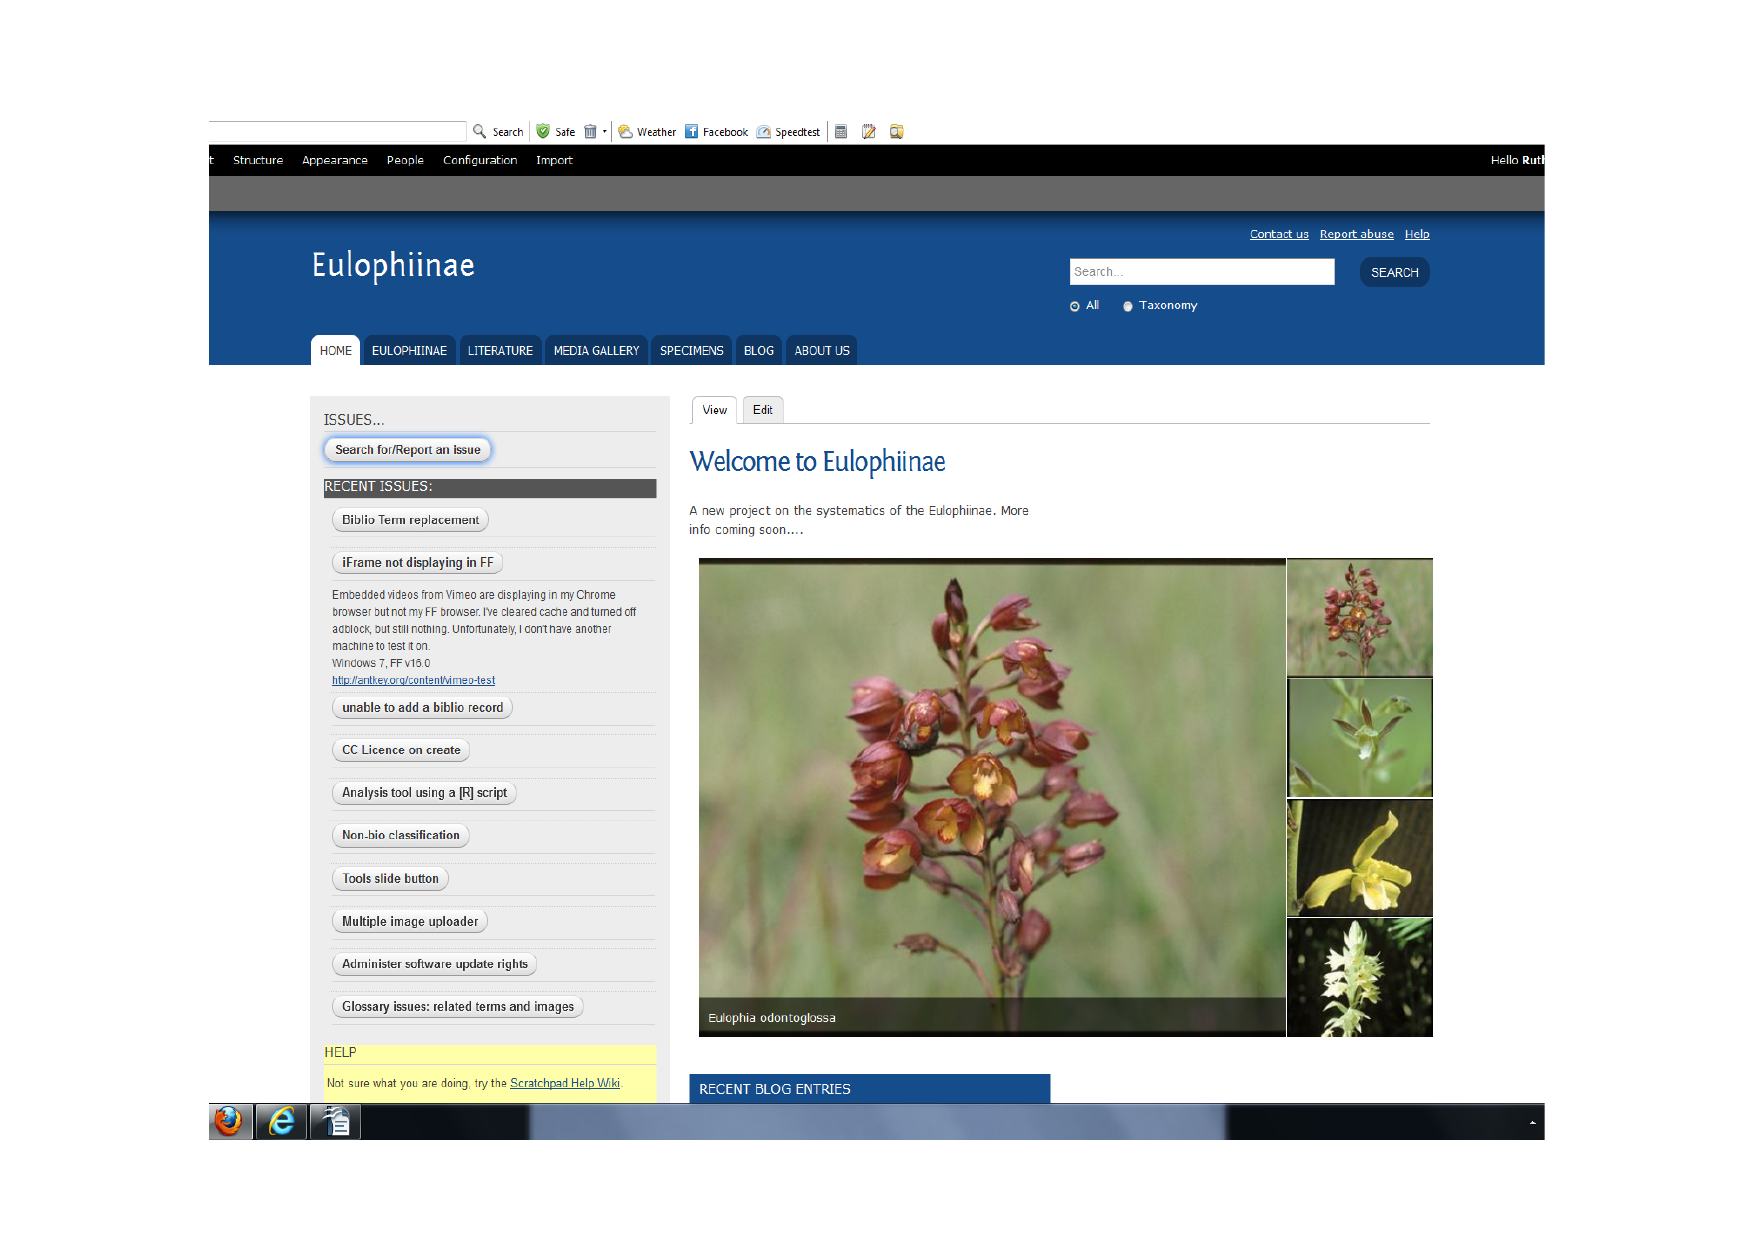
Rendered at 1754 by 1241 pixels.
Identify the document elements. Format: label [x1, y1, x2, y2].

picture [209, 118, 1545, 1140]
